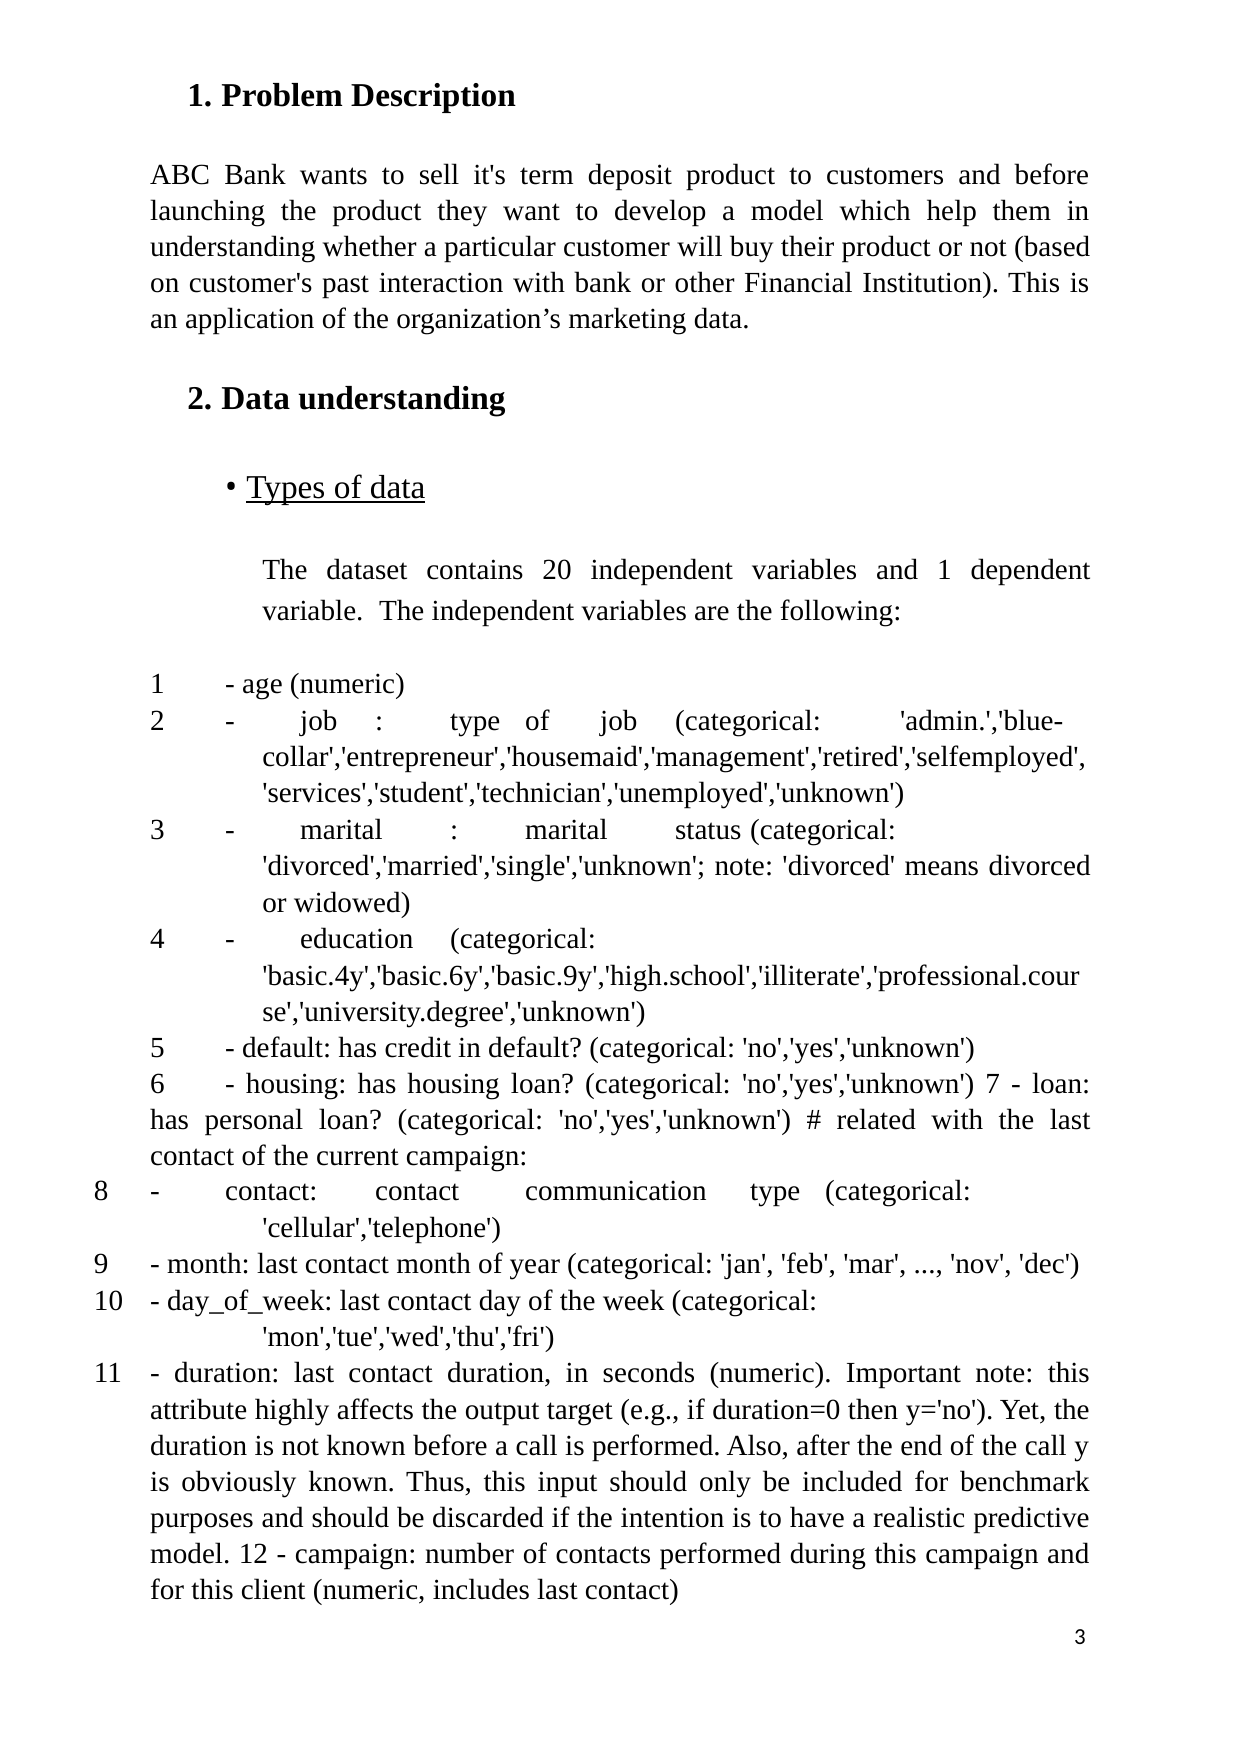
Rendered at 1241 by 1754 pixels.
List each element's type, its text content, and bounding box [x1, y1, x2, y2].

text 'cellular','telephone') [262, 1210, 1091, 1243]
text 'mon','tue','wed','thu','fri') [262, 1319, 1091, 1353]
subtitle • Types of data [224, 463, 1091, 508]
list - month: last contact month of year (categorical: 'jan', 'feb', 'mar', ..., 'nov', 'dec') [94, 1246, 1091, 1280]
subtitle 1. Problem Description [187, 75, 1091, 113]
text 2. Data understanding [187, 378, 1091, 416]
list - duration: last contact duration, in seconds (numeric). Important note: this attribute highly affects the output target (e.g., if duration=0 then y='no'). Yet, the duration is not known before a call is performed. Also, after the end of the call y is obviously known. Thus, this input should only be included for benchmark purposes and should be discarded if the intention is to have a realistic predictive model. 12 - campaign: number of contacts performed during this campaign and for this client (numeric, includes last contact) [94, 1356, 1091, 1606]
list - age (numeric) [150, 667, 1091, 700]
list - housing: has housing loan? (categorical: 'no','yes','unknown') 7 - loan: has personal loan? (categorical: 'no','yes','unknown') # related with the last contact of the current campaign: [150, 1067, 1091, 1171]
list - marital : marital status (categorical: [150, 812, 1091, 846]
list - education (categorical: [150, 921, 1091, 955]
text 'basic.4y','basic.6y','basic.9y','high.school','illiterate','professional.cour se','university.degree','unknown') [262, 958, 1091, 1027]
text collar','entrepreneur','housemaid','management','retired','selfemployed','services','student','technician','unemployed','unknown') [262, 739, 1091, 809]
list - default: has credit in default? (categorical: 'no','yes','unknown') [150, 1030, 1091, 1064]
text The dataset contains 20 independent variables and 1 dependent variable. The independent variables are the following: [262, 552, 1091, 627]
text 'divorced','married','single','unknown'; note: 'divorced' means divorced or widowed) [262, 848, 1091, 918]
list - job : type of job (categorical: 'admin.','blue- [150, 703, 1091, 737]
text ABC Bank wants to sell it's term deposit product to customers and before launching the product they want to develop a model which help them in understanding whether a particular customer will buy their product or not (based on customer's past interaction with bank or other Financial Institution). This is an application of the organization’s marketing data. [150, 157, 1091, 335]
list - contact: contact communication type (categorical: [94, 1173, 1091, 1207]
list - day_of_week: last contact day of the week (categorical: [94, 1283, 1091, 1316]
